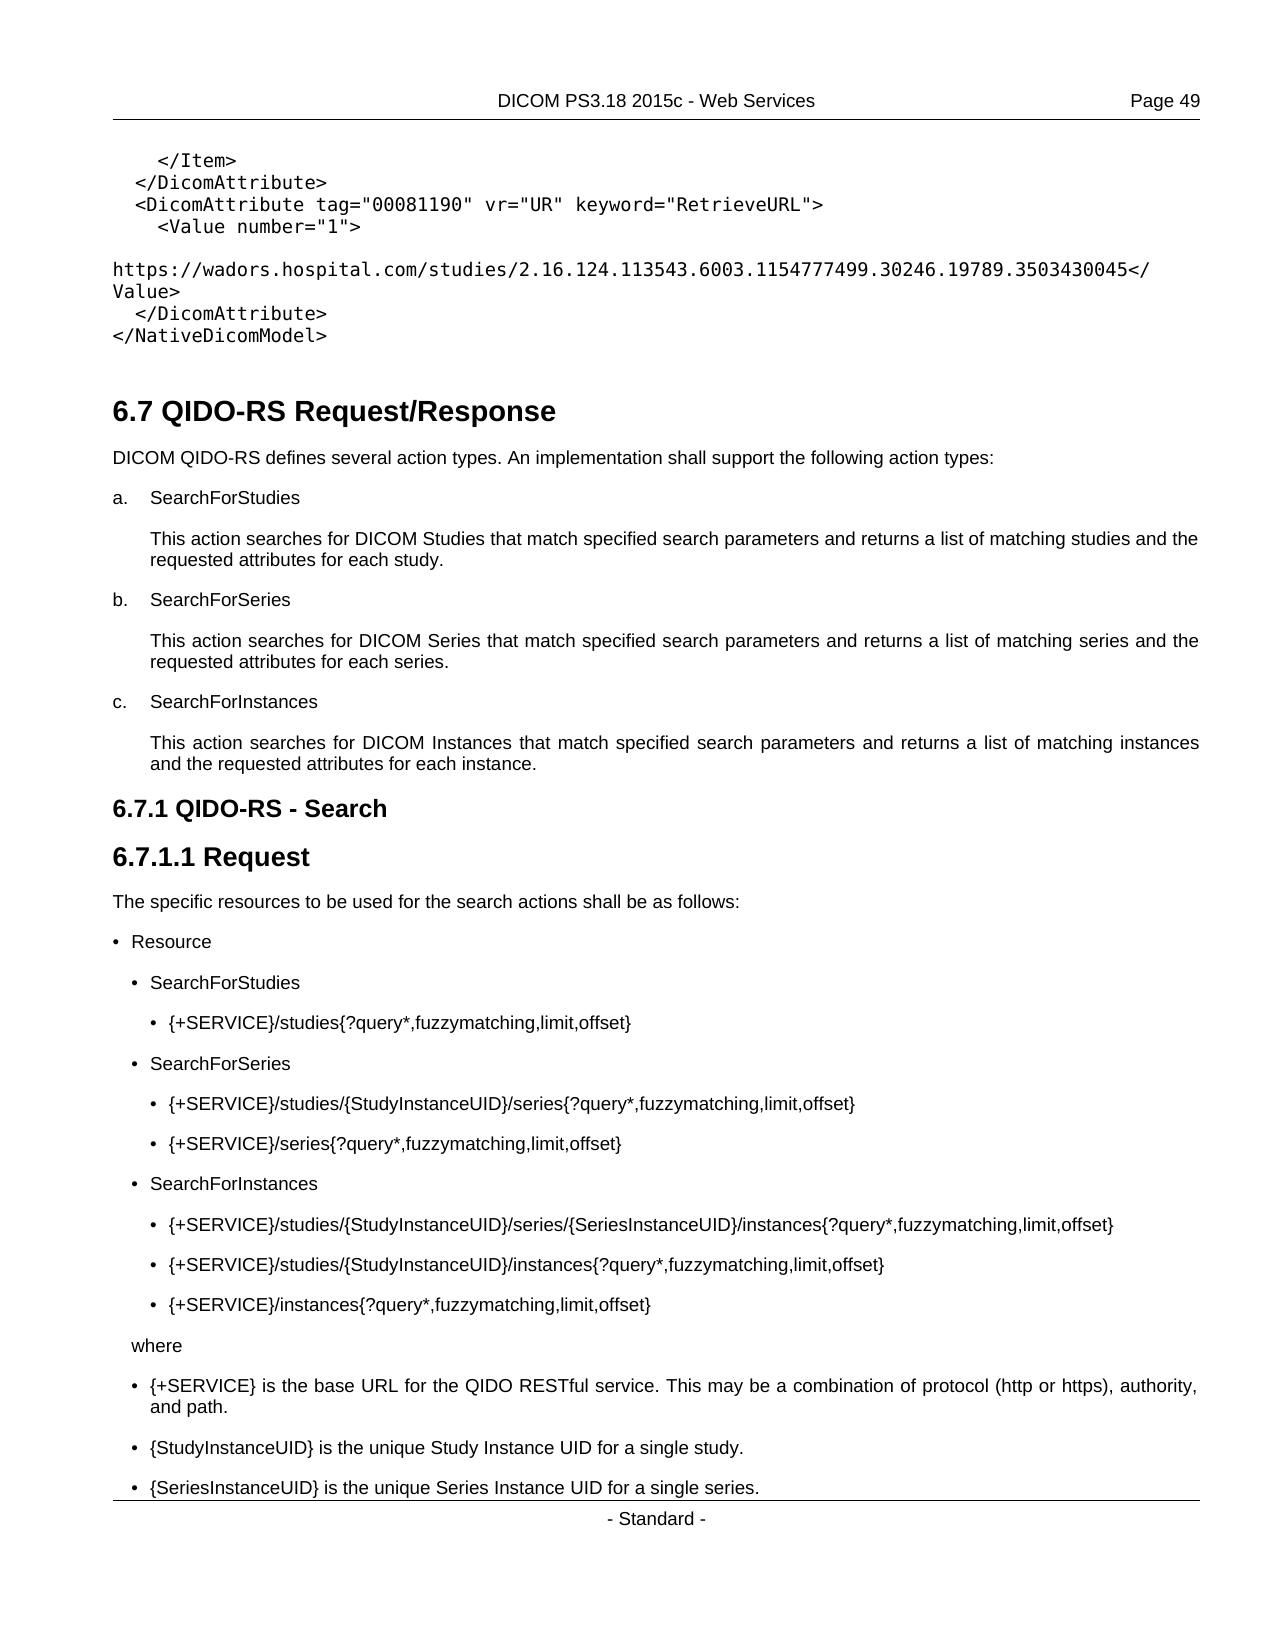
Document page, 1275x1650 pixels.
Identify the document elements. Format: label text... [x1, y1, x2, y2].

text </Item> </DicomAttribute> <DicomAttribute tag="00081190" vr="UR" keyword="RetrieveURL"> <Value number="1"> https://wadors.hospital.com/studies/2.16.124.113543.6003.1154777499.30246.19789.3503430045</Value> </DicomAttribute> </NativeDicomModel> [112, 150, 1200, 376]
text 6.7 QIDO-RS Request/Response [112, 394, 1200, 428]
list SearchForStudies [112, 487, 1200, 508]
list {+SERVICE}/studies/{StudyInstanceUID}/series/{SeriesInstanceUID}/instances{?query*,fuzzymatching,limit,offset} [150, 1213, 1200, 1235]
list SearchForInstances [112, 691, 1200, 713]
list This action searches for DICOM Series that match specified search parameters and returns a list of matching series and the requested attributes for each series. [112, 629, 1200, 673]
text DICOM QIDO-RS defines several action types. An implementation shall support the following action types: [112, 447, 1200, 468]
list where [112, 1334, 1200, 1356]
list {+SERVICE} is the base URL for the QIDO RESTful service. This may be a combination of protocol (http or https), authority, and path. [131, 1375, 1200, 1418]
text 6.7.1.1 Request [112, 841, 1200, 872]
list SearchForStudies [131, 972, 1200, 993]
list {+SERVICE}/studies/{StudyInstanceUID}/series{?query*,fuzzymatching,limit,offset} [150, 1093, 1200, 1114]
list This action searches for DICOM Instances that match specified search parameters and returns a list of matching instances and the requested attributes for each instance. [112, 732, 1200, 775]
list {+SERVICE}/instances{?query*,fuzzymatching,limit,offset} [150, 1294, 1200, 1316]
list {+SERVICE}/studies/{StudyInstanceUID}/instances{?query*,fuzzymatching,limit,offset} [150, 1254, 1200, 1275]
list {SeriesInstanceUID} is the unique Series Instance UID for a single series. [131, 1477, 1200, 1498]
list This action searches for DICOM Studies that match specified search parameters and returns a list of matching studies and the requested attributes for each study. [112, 527, 1200, 570]
list SearchForSeries [112, 589, 1200, 611]
text 6.7.1 QIDO-RS - Search [112, 793, 1200, 822]
list {+SERVICE}/studies{?query*,fuzzymatching,limit,offset} [150, 1012, 1200, 1033]
text The specific resources to be used for the search actions shall be as follows: [112, 891, 1200, 913]
list SearchForSeries [131, 1052, 1200, 1074]
list SearchForInstances [131, 1173, 1200, 1195]
list Resource [112, 931, 1200, 953]
list {+SERVICE}/series{?query*,fuzzymatching,limit,offset} [150, 1133, 1200, 1154]
list {StudyInstanceUID} is the unique Study Instance UID for a single study. [131, 1437, 1200, 1458]
